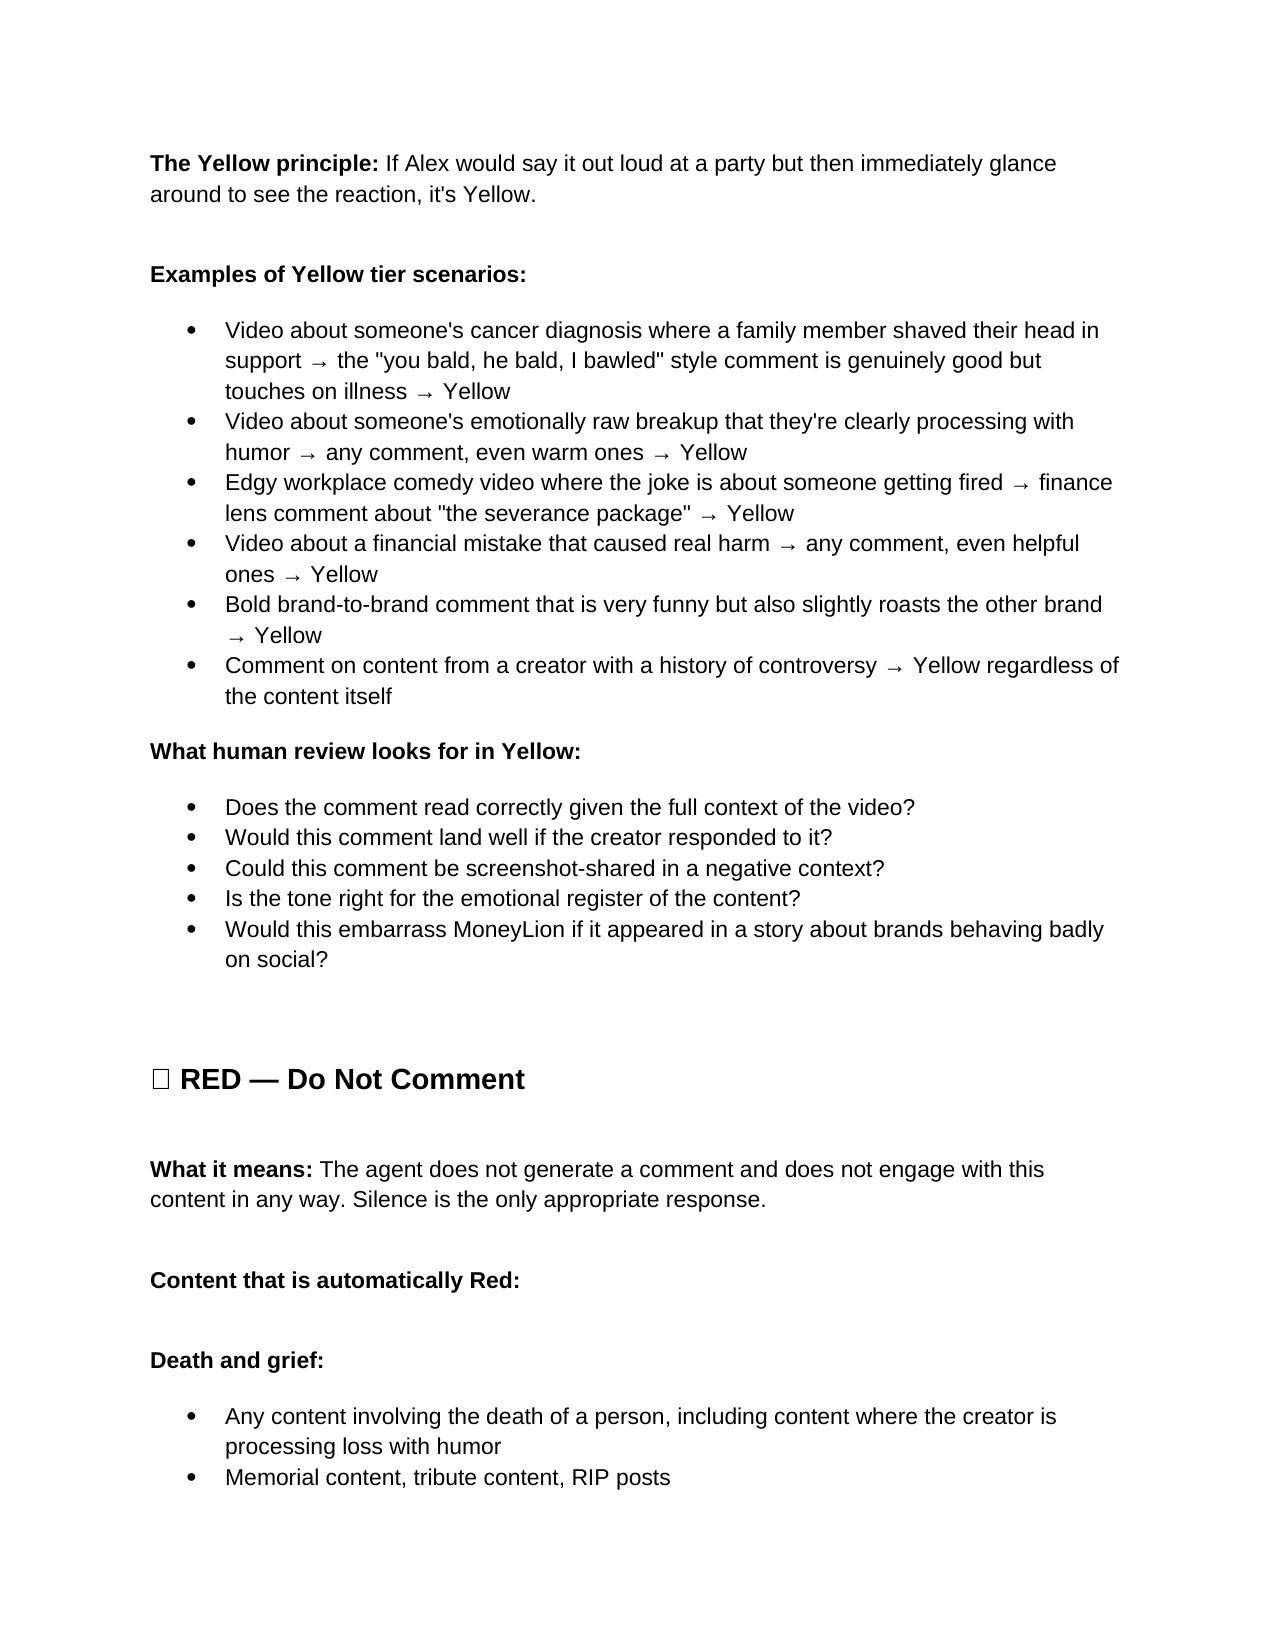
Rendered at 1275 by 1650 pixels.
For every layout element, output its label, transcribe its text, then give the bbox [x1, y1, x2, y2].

text Death and grief: [150, 1347, 1125, 1373]
list Video about someone's cancer diagnosis where a family member shaved their head in support → the "you bald, he bald, I bawled" style comment is genuinely good but touches on illness → Yellow [187, 317, 1125, 404]
text Examples of Yellow tier scenarios: [150, 261, 1125, 287]
list Is the tone right for the emotional register of the content? [187, 885, 1125, 912]
list Any content involving the death of a person, including content where the creator is processing loss with humor [187, 1403, 1125, 1459]
list Bold brand-to-brand comment that is very funny but also slightly roasts the other brand → Yellow [187, 591, 1125, 648]
text What it means: The agent does not generate a comment and does not engage with this content in any way. Silence is the only appropriate response. [150, 1156, 1125, 1212]
text The Yellow principle: If Alex would say it out loud at a party but then immediately glance around to see the reaction, it's Yellow. [150, 150, 1125, 207]
list Edgy workplace comedy video where the joke is about someone getting fired → finance lens comment about "the severance package" → Yellow [187, 469, 1125, 526]
list Video about someone's emotionally raw breakup that they're clearly processing with humor → any comment, even warm ones → Yellow [187, 408, 1125, 465]
list Would this embarrass MoneyLion if it appeared in a story about brands behaving badly on social? [187, 916, 1125, 973]
list Comment on content from a creator with a history of controversy → Yellow regardless of the content itself [187, 652, 1125, 709]
list Would this comment land well if the creator responded to it? [187, 824, 1125, 851]
text Content that is automatically Red: [150, 1267, 1125, 1293]
text What human review looks for in Yellow: [150, 738, 1125, 765]
list Does the comment read correctly given the full context of the video? [187, 794, 1125, 820]
list Memorial content, tribute content, RIP posts [187, 1464, 1125, 1490]
list Could this comment be screenshot-shared in a negative context? [187, 855, 1125, 881]
subtitle 🔴 RED — Do Not Comment [150, 1062, 1125, 1096]
list Video about a financial mistake that caused real harm → any comment, even helpful ones → Yellow [187, 530, 1125, 587]
